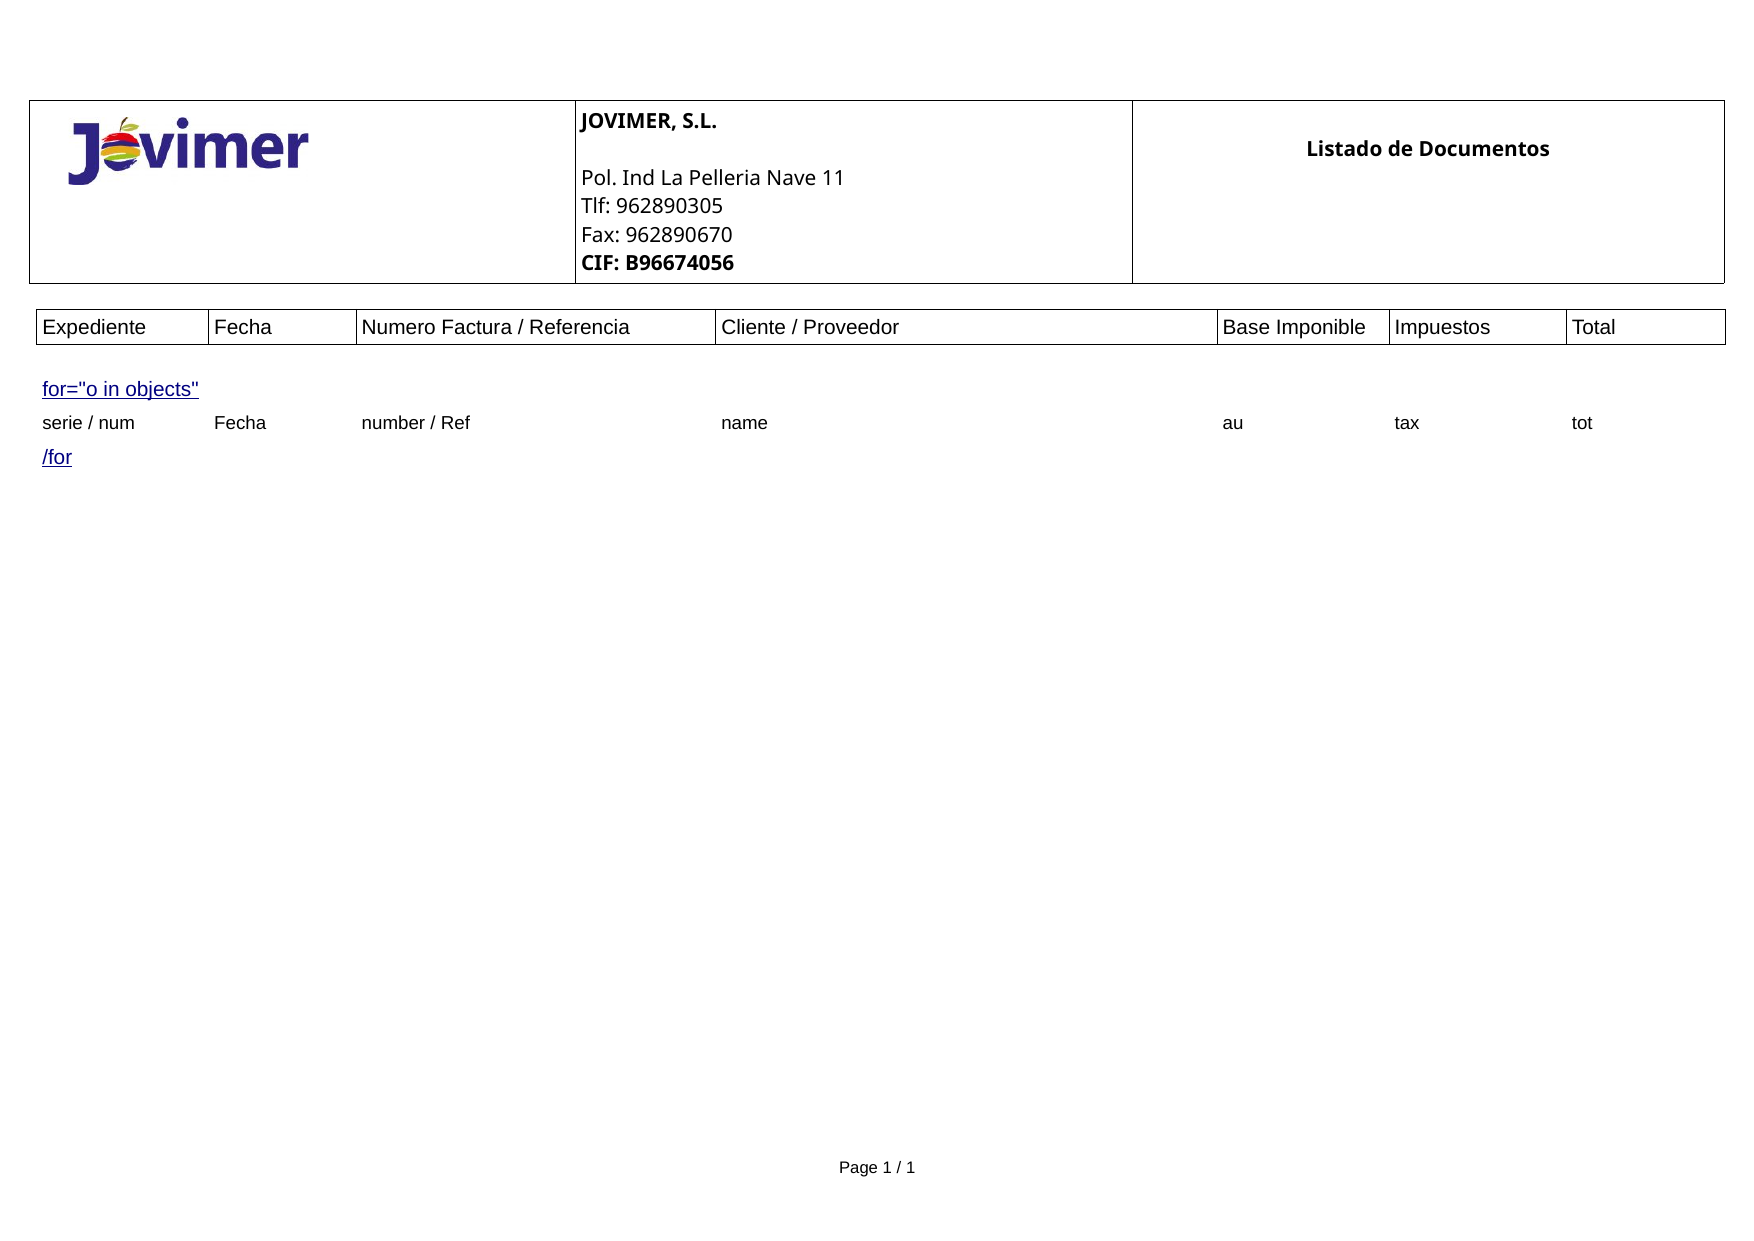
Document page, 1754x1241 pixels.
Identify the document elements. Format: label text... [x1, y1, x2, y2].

table_header Impuestos [1390, 310, 1566, 344]
table_cell tax [1389, 406, 1566, 439]
table_header Fecha [209, 310, 356, 344]
table_header Numero Factura / Referencia [357, 310, 715, 344]
table_cell name [715, 406, 1217, 439]
table_cell /for [36, 439, 1725, 475]
table_header Cliente / Proveedor [716, 310, 1217, 344]
table_cell serie / num [36, 406, 208, 439]
table_header Base Imponible [1218, 310, 1389, 344]
table_cell au [1217, 406, 1389, 439]
table_header Expediente [37, 310, 208, 344]
picture [68, 117, 309, 185]
table_header [30, 101, 575, 282]
table_header for="o in objects" [36, 371, 1725, 406]
table_cell tot [1566, 406, 1725, 439]
table_cell Fecha [208, 406, 356, 439]
table_header JOVIMER, S.L. Pol. Ind La Pelleria Nave 11 Tlf: 962890305 Fax: 962890670 CIF: B96674056 [576, 101, 1132, 282]
table_cell number / Ref [356, 406, 715, 439]
table_header Listado de Documentos [1133, 101, 1724, 282]
table_header Total [1567, 310, 1725, 344]
